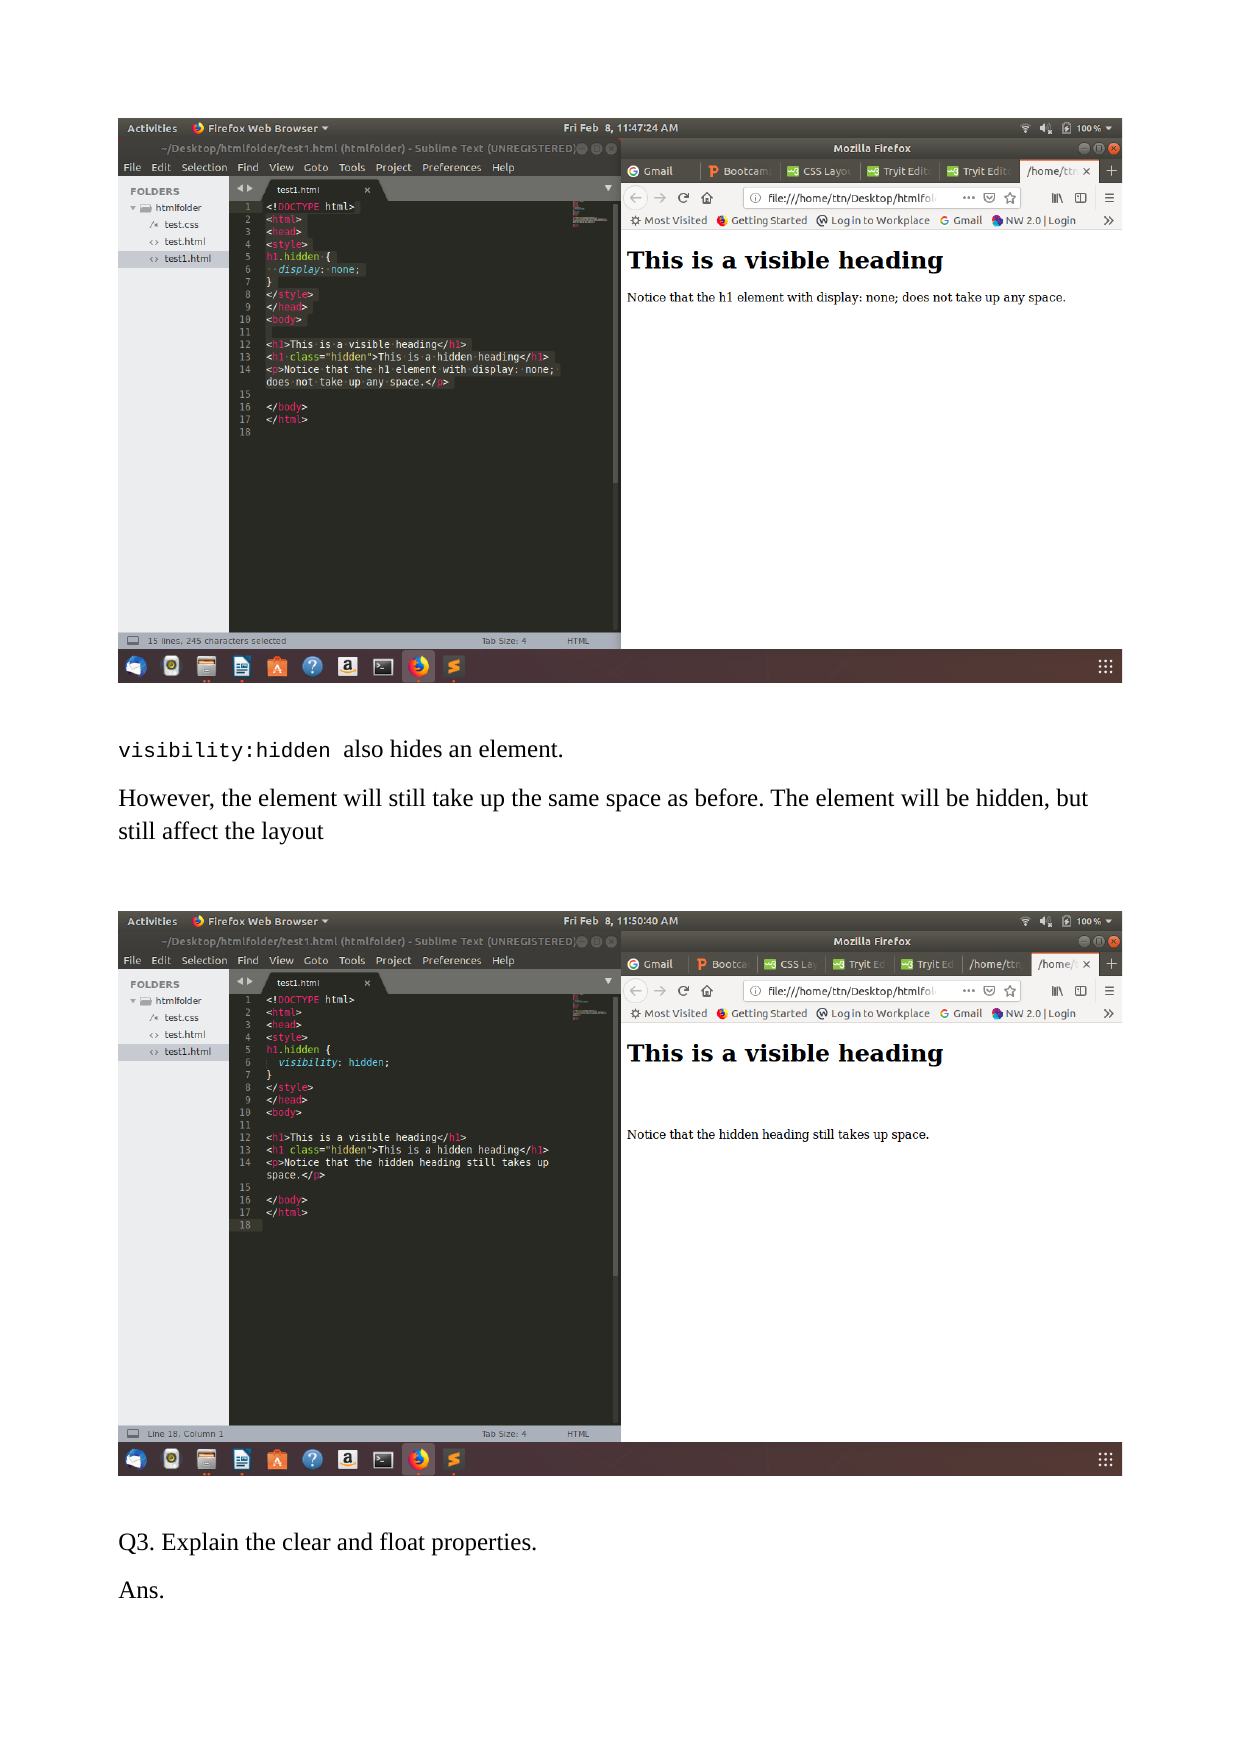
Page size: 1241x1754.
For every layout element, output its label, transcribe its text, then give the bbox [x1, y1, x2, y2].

picture [118, 118, 1123, 683]
text Ans. [118, 1575, 1122, 1604]
text visibility:hidden also hides an element. [118, 734, 1122, 764]
text Q3. Explain the clear and float properties. [118, 1527, 1122, 1556]
text However, the element will still take up the same space as before. The element will be hidden, but still affect the layout [118, 783, 1122, 845]
picture [118, 911, 1123, 1476]
